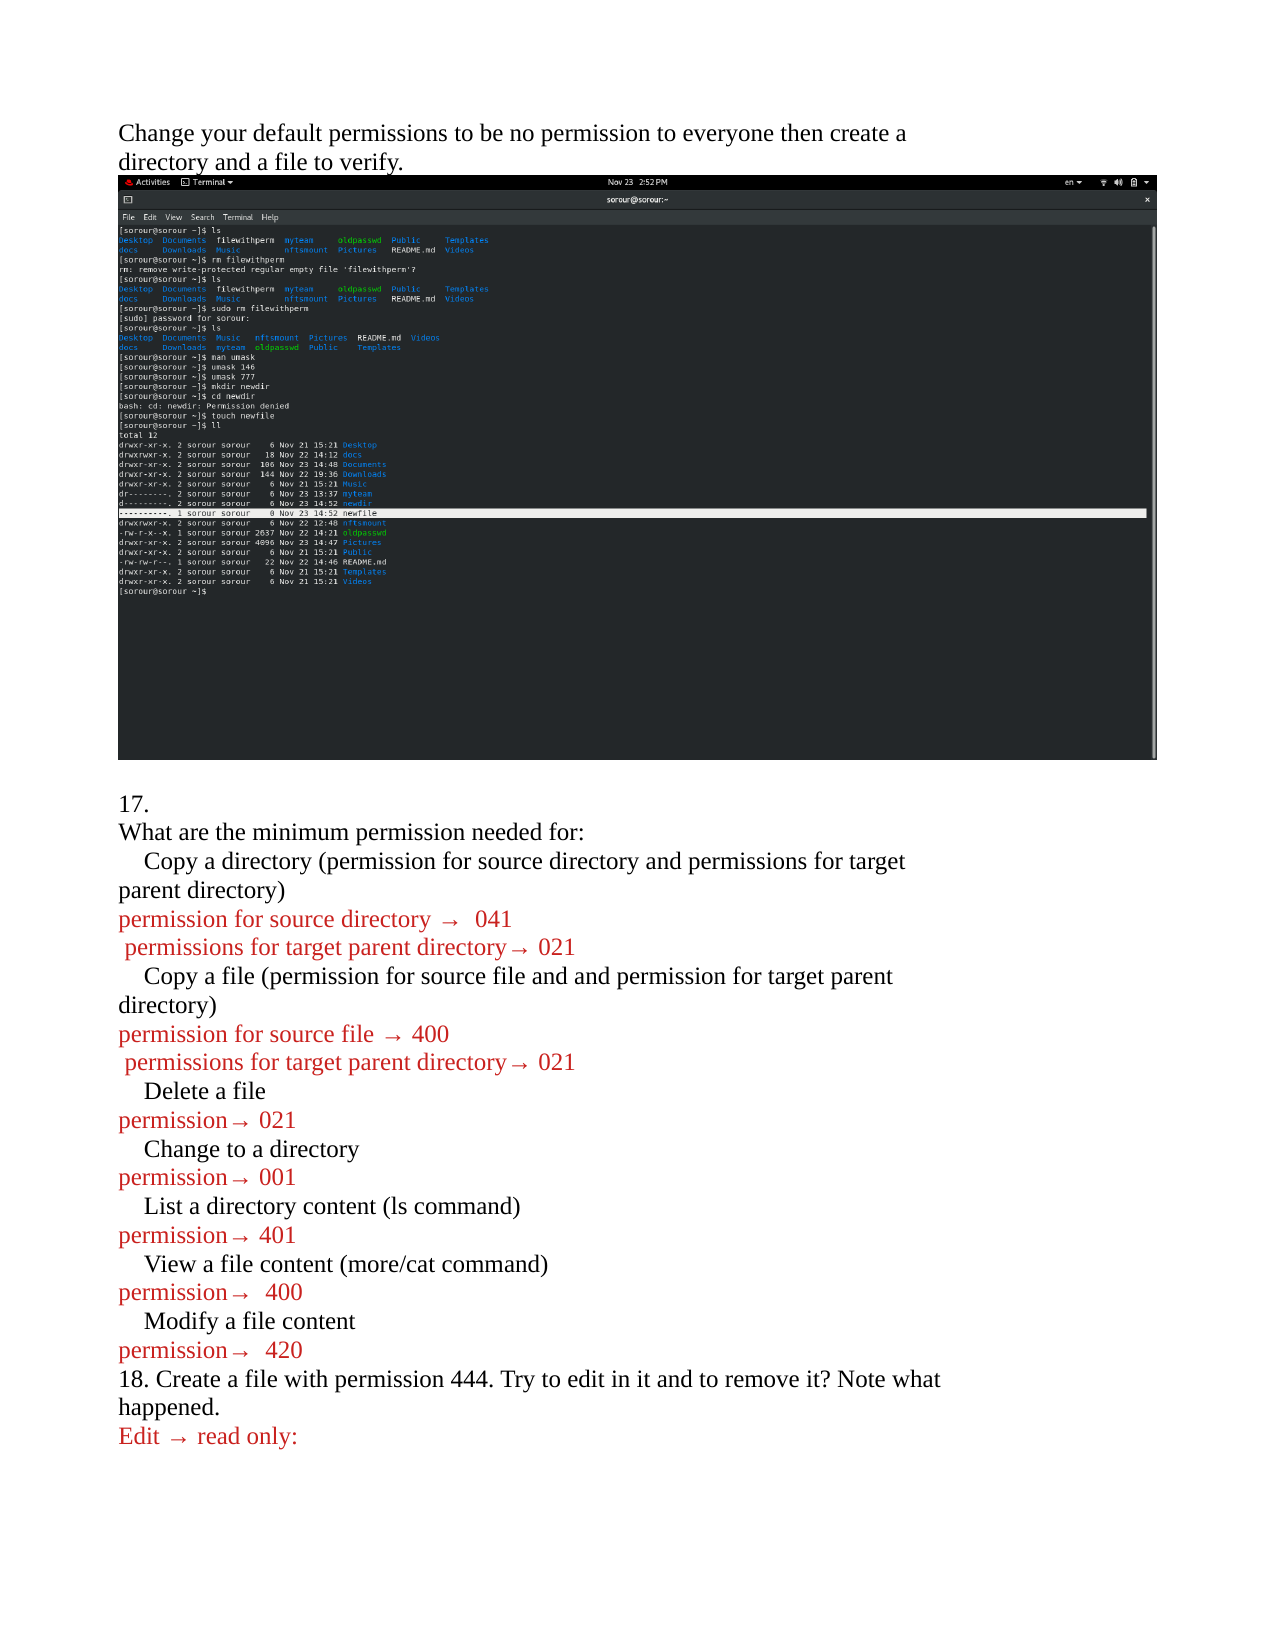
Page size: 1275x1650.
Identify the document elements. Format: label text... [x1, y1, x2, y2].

text permissions for target parent directory→ 021 [118, 1047, 1157, 1076]
text directory and a file to verify. [118, 147, 1157, 175]
text permission for source directory → 041 [118, 904, 1157, 932]
text permission→ 400 [118, 1277, 1157, 1306]
text  Change to a directory [118, 1134, 1157, 1162]
text What are the minimum permission needed for: [118, 817, 1157, 846]
text happened. [118, 1392, 1157, 1421]
text directory) [118, 990, 1157, 1019]
text permission→ 420 [118, 1335, 1157, 1364]
text permission for source file → 400 [118, 1019, 1157, 1047]
text Edit → read only: [118, 1421, 1157, 1450]
text 18. Create a file with permission 444. Try to edit in it and to remove it? Note what [118, 1364, 1157, 1392]
text Change your default permissions to be no permission to everyone then create a [118, 118, 1157, 147]
text  Delete a file [118, 1076, 1157, 1105]
text  Modify a file content [118, 1306, 1157, 1335]
text permission→ 001 [118, 1162, 1157, 1191]
text permissions for target parent directory→ 021 [118, 932, 1157, 961]
text  Copy a file (permission for source file and and permission for target parent [118, 961, 1157, 990]
text  Copy a directory (permission for source directory and permissions for target [118, 846, 1157, 875]
text permission→ 021 [118, 1105, 1157, 1134]
text parent directory) [118, 875, 1157, 904]
text  List a directory content (ls command) [118, 1191, 1157, 1220]
text 17. [118, 789, 1157, 817]
picture [118, 175, 1157, 760]
text permission→ 401 [118, 1220, 1157, 1249]
text  View a file content (more/cat command) [118, 1249, 1157, 1277]
